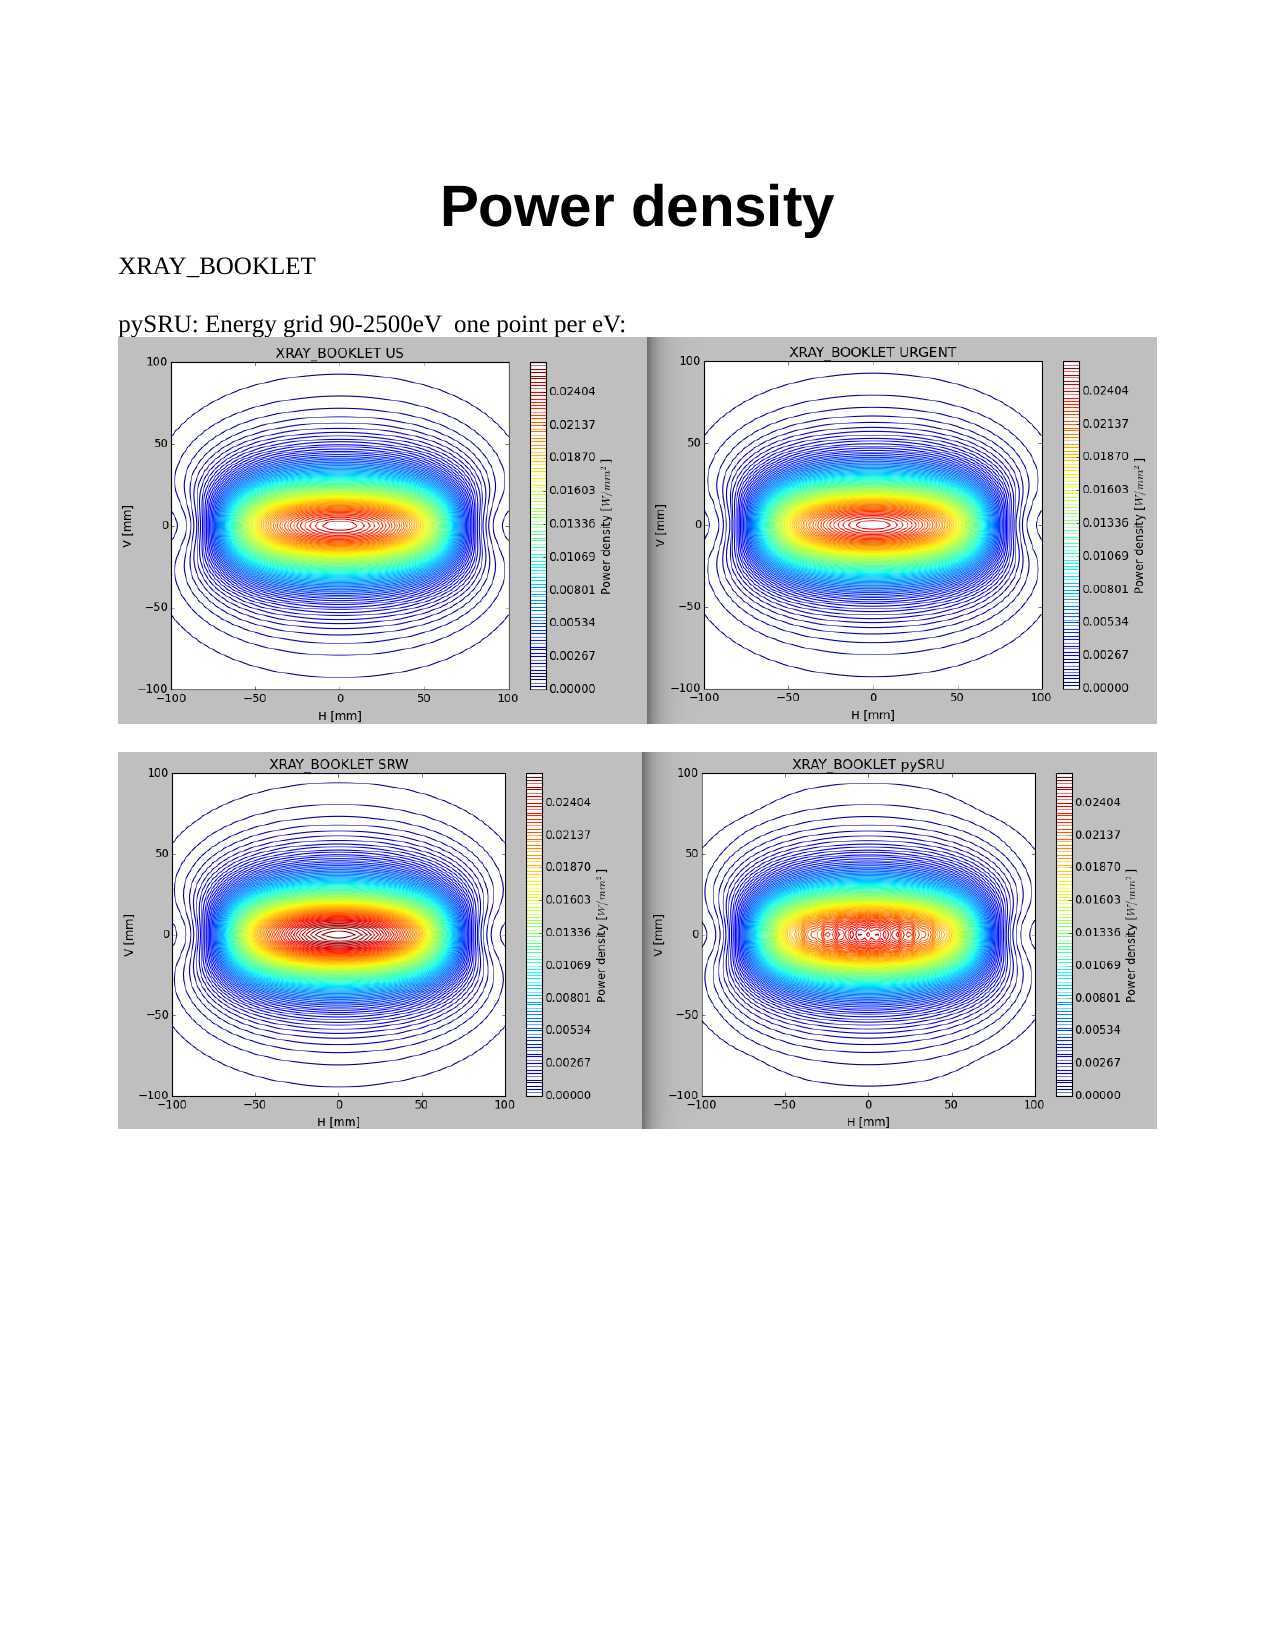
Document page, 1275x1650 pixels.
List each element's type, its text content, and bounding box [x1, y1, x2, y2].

text XRAY_BOOKLET [118, 251, 1157, 280]
picture [118, 752, 1157, 1129]
picture [118, 337, 1157, 724]
title Power density [118, 172, 1157, 239]
text pySRU: Energy grid 90-2500eV one point per eV: [118, 309, 1157, 337]
